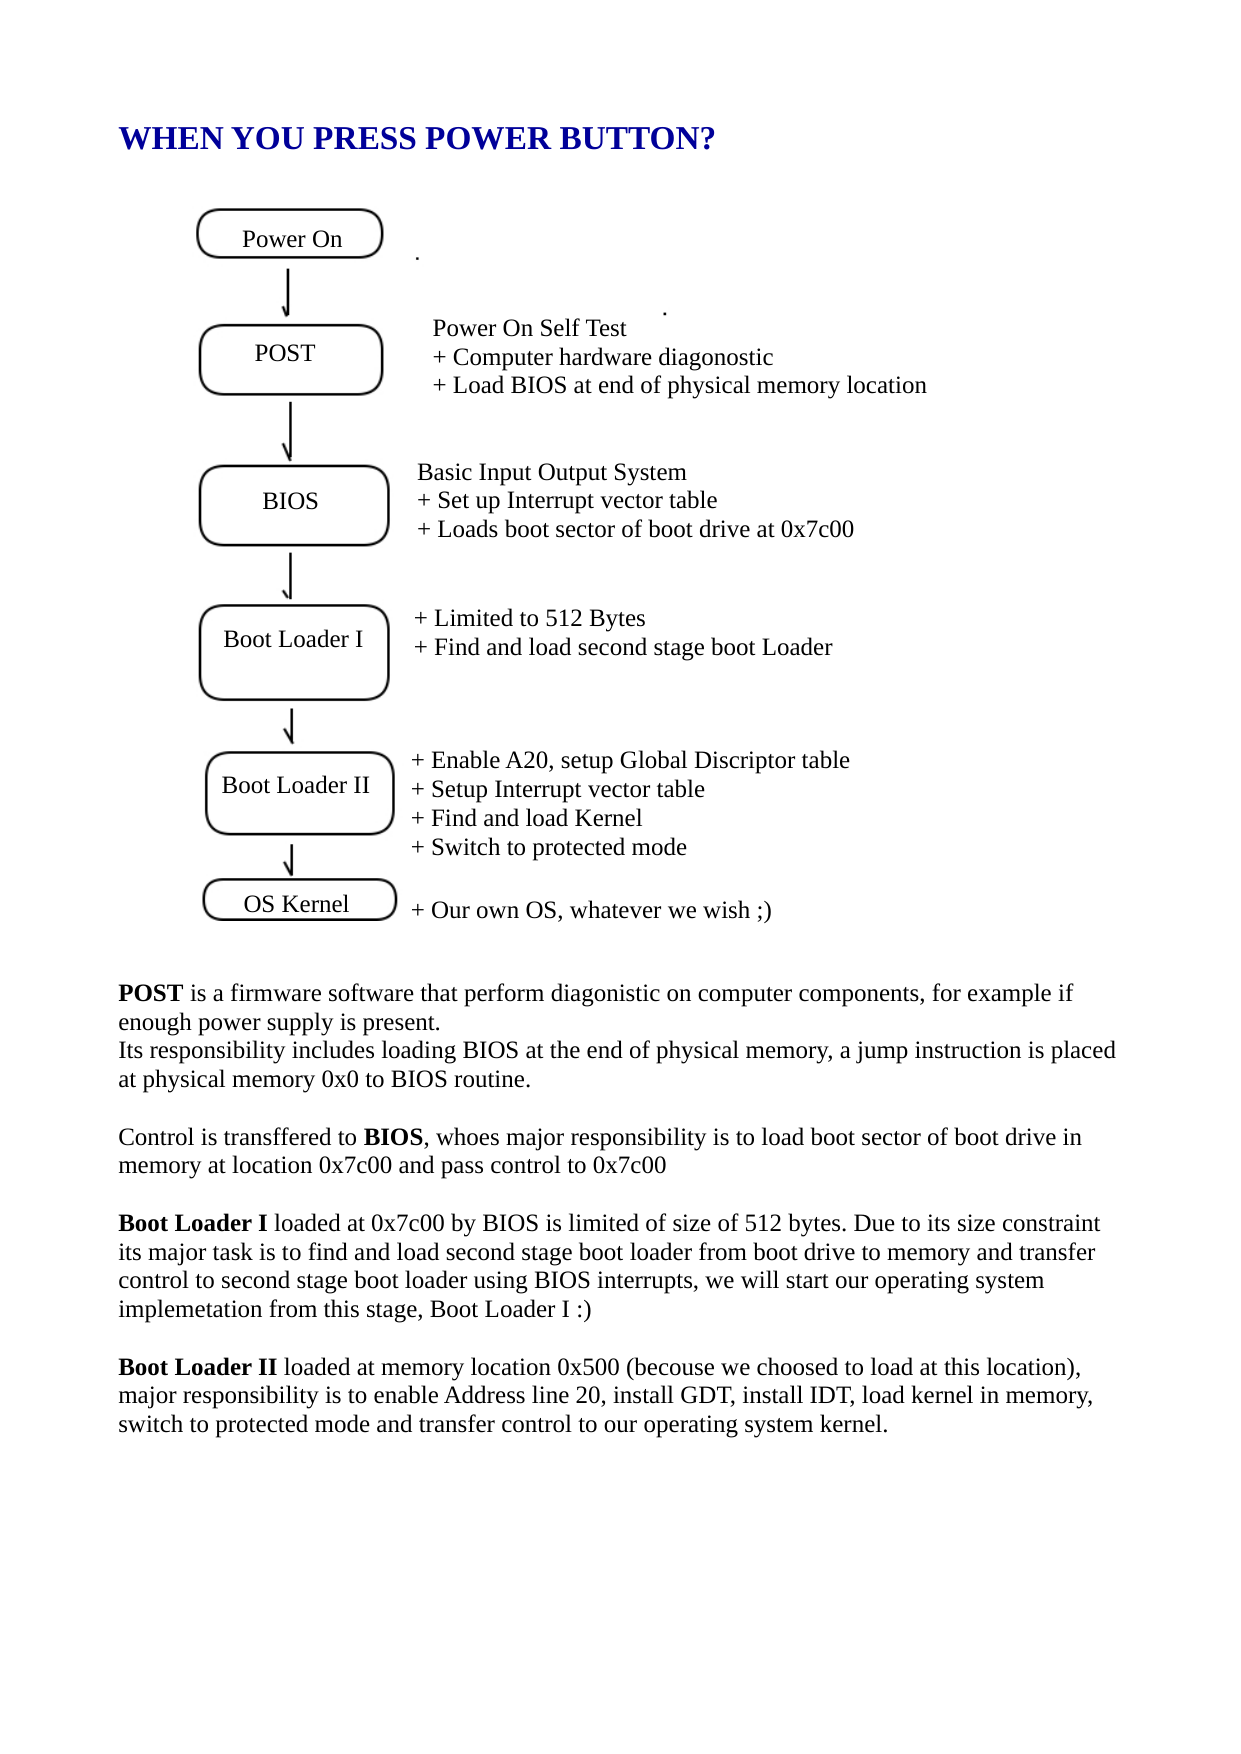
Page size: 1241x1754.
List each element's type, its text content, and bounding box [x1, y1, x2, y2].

text WHEN YOU PRESS POWER BUTTON? [118, 118, 1122, 156]
text Its responsibility includes loading BIOS at the end of physical memory, a jump instruction is placed at physical memory 0x0 to BIOS routine. [118, 1035, 1122, 1093]
picture [72, 167, 1077, 921]
text switch to protected mode and transfer control to our operating system kernel. [118, 1409, 1122, 1438]
text POST is a firmware software that perform diagonistic on computer components, for example if enough power supply is present. [118, 978, 1122, 1035]
text Boot Loader I loaded at 0x7c00 by BIOS is limited of size of 512 bytes. Due to its size constraint its major task is to find and load second stage boot loader from boot drive to memory and transfer control to second stage boot loader using BIOS interrupts, we will start our operating system implemetation from this stage, Boot Loader I :) [118, 1208, 1122, 1323]
text Control is transffered to BIOS, whoes major responsibility is to load boot sector of boot drive in memory at location 0x7c00 and pass control to 0x7c00 [118, 1122, 1122, 1179]
text Boot Loader II loaded at memory location 0x500 (becouse we choosed to load at this location), major responsibility is to enable Address line 20, install GDT, install IDT, load kernel in memory, [118, 1352, 1122, 1409]
